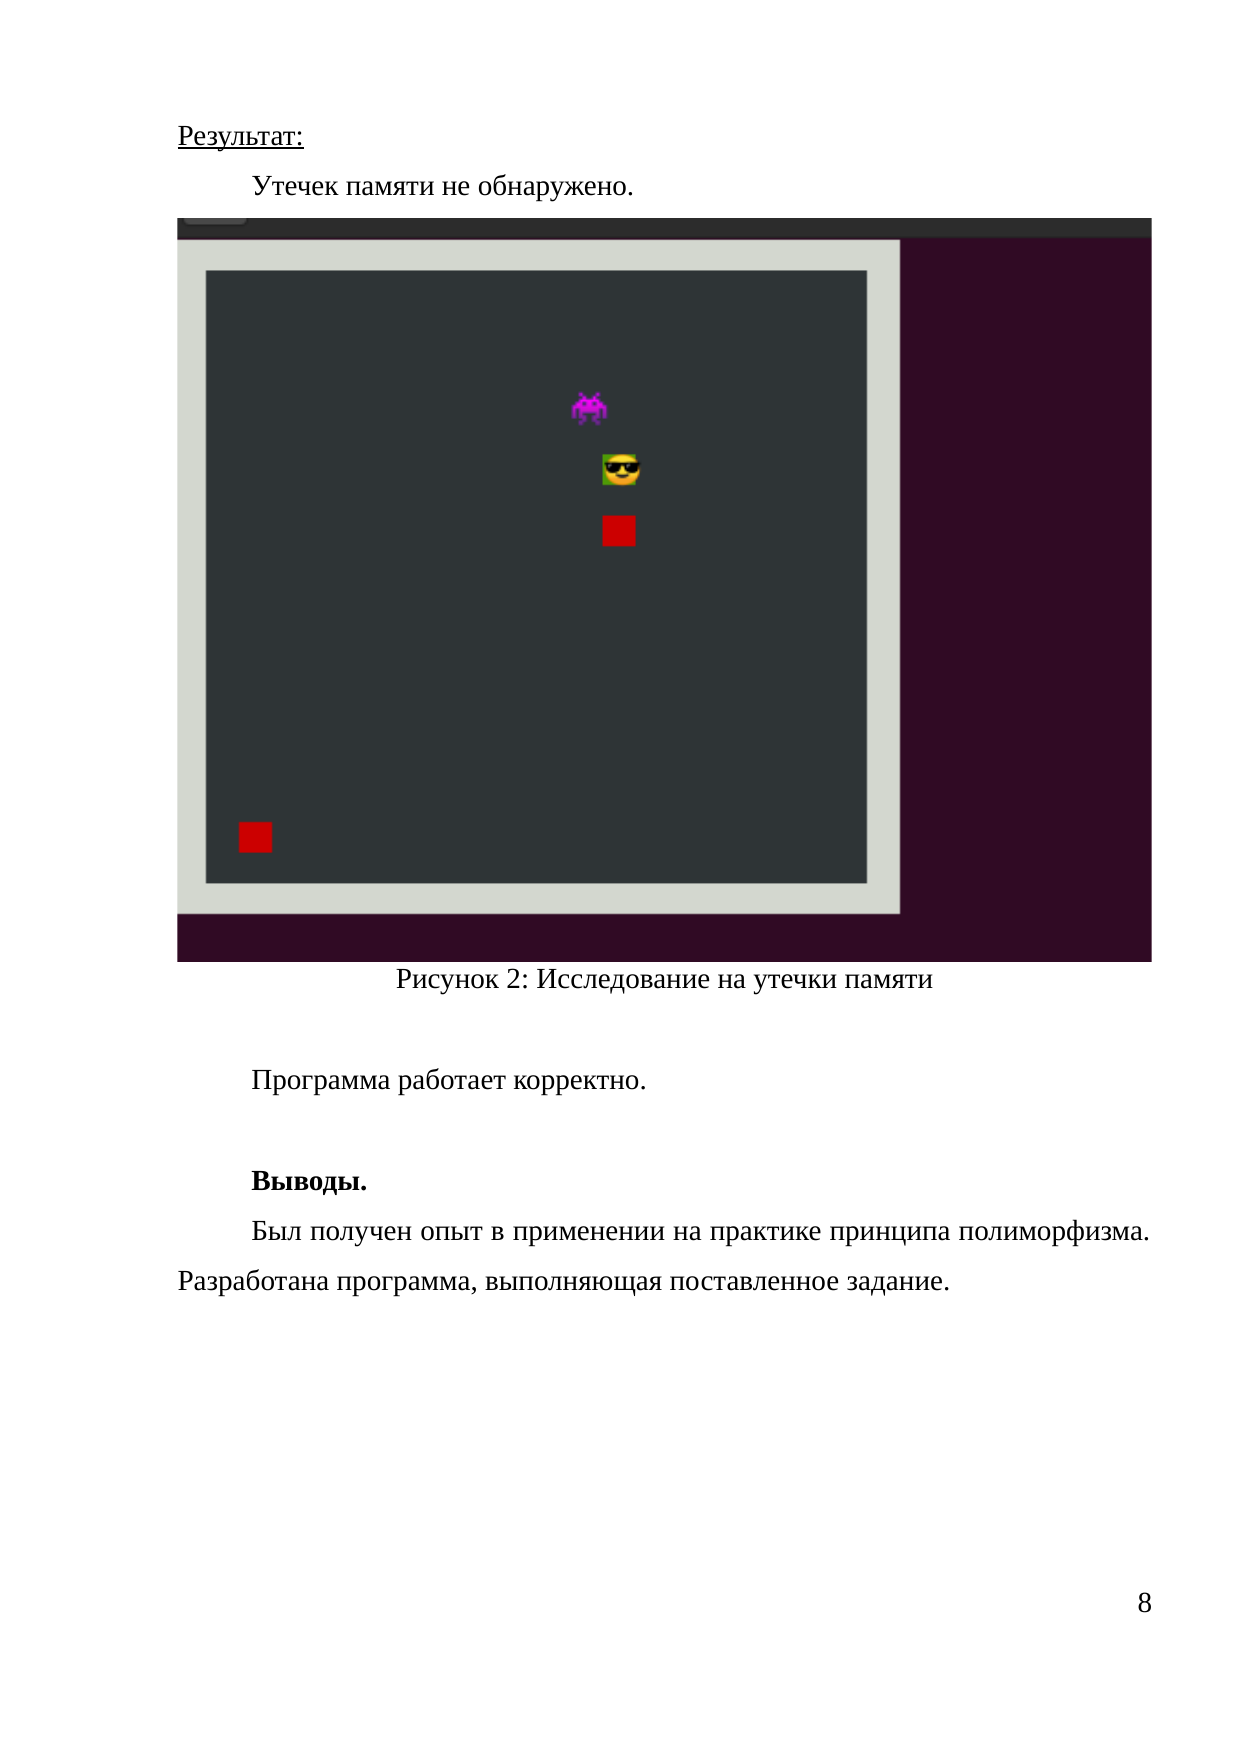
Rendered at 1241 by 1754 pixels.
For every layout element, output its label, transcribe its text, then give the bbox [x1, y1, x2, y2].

subtitle Выводы. [177, 1163, 1152, 1196]
text Рисунок 2: Исследование на утечки памяти [177, 962, 1152, 995]
text Утечек памяти не обнаружено. [177, 168, 1152, 202]
text Программа работает корректно. [177, 1062, 1152, 1096]
text Был получен опыт в применении на практике принципа полиморфизма. Разработана программа, выполняющая поставленное задание. [177, 1213, 1152, 1297]
picture [177, 218, 1152, 962]
